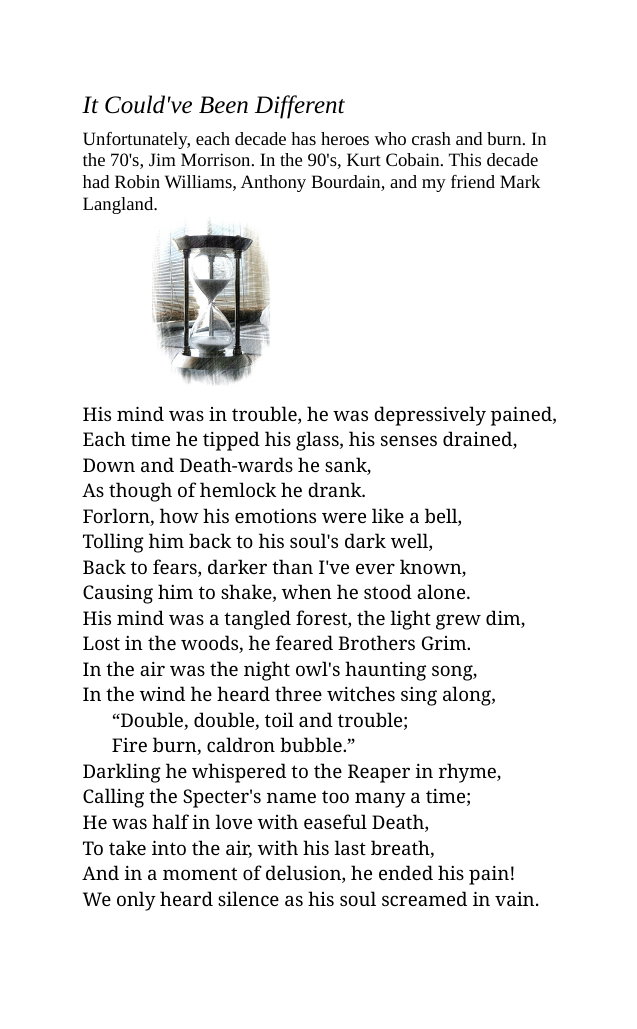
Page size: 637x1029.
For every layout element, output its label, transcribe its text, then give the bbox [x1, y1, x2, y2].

text Fire burn, caldron bubble.” [82, 733, 568, 758]
text Unfortunately, each decade has heroes who crash and burn. In the 70's, Jim Morrison. In the 90's, Kurt Cobain. This decade had Robin Williams, Anthony Bourdain, and my friend Mark Langland. [82, 128, 568, 214]
text In the air was the night owl's haunting song, [82, 656, 568, 682]
subtitle It Could've Been Different [82, 90, 568, 119]
text “Double, double, toil and trouble; [82, 707, 568, 733]
text Calling the Specter's name too many a time; [82, 784, 568, 809]
text Each time he tipped his glass, his senses drained, [82, 426, 568, 452]
text Causing him to shake, when he stood alone. [82, 579, 568, 605]
text And in a moment of delusion, he ended his pain! [82, 860, 568, 886]
text As though of hemlock he drank. [82, 477, 568, 503]
text Lost in the woods, he feared Brothers Grim. [82, 631, 568, 656]
text He was half in love with easeful Death, [82, 809, 568, 835]
text We only heard silence as his soul screamed in vain. [82, 886, 568, 911]
text Back to fears, darker than I've ever known, [82, 554, 568, 579]
text Forlorn, how his emotions were like a bell, [82, 503, 568, 528]
text In the wind he heard three witches sing along, [82, 682, 568, 707]
picture [152, 217, 271, 386]
text Down and Death-wards he sank, [82, 452, 568, 477]
text Tolling him back to his soul's dark well, [82, 528, 568, 554]
text To take into the air, with his last breath, [82, 835, 568, 860]
text His mind was a tangled forest, the light grew dim, [82, 605, 568, 631]
text His mind was in trouble, he was depressively pained, [82, 223, 568, 426]
text Darkling he whispered to the Reaper in rhyme, [82, 758, 568, 784]
